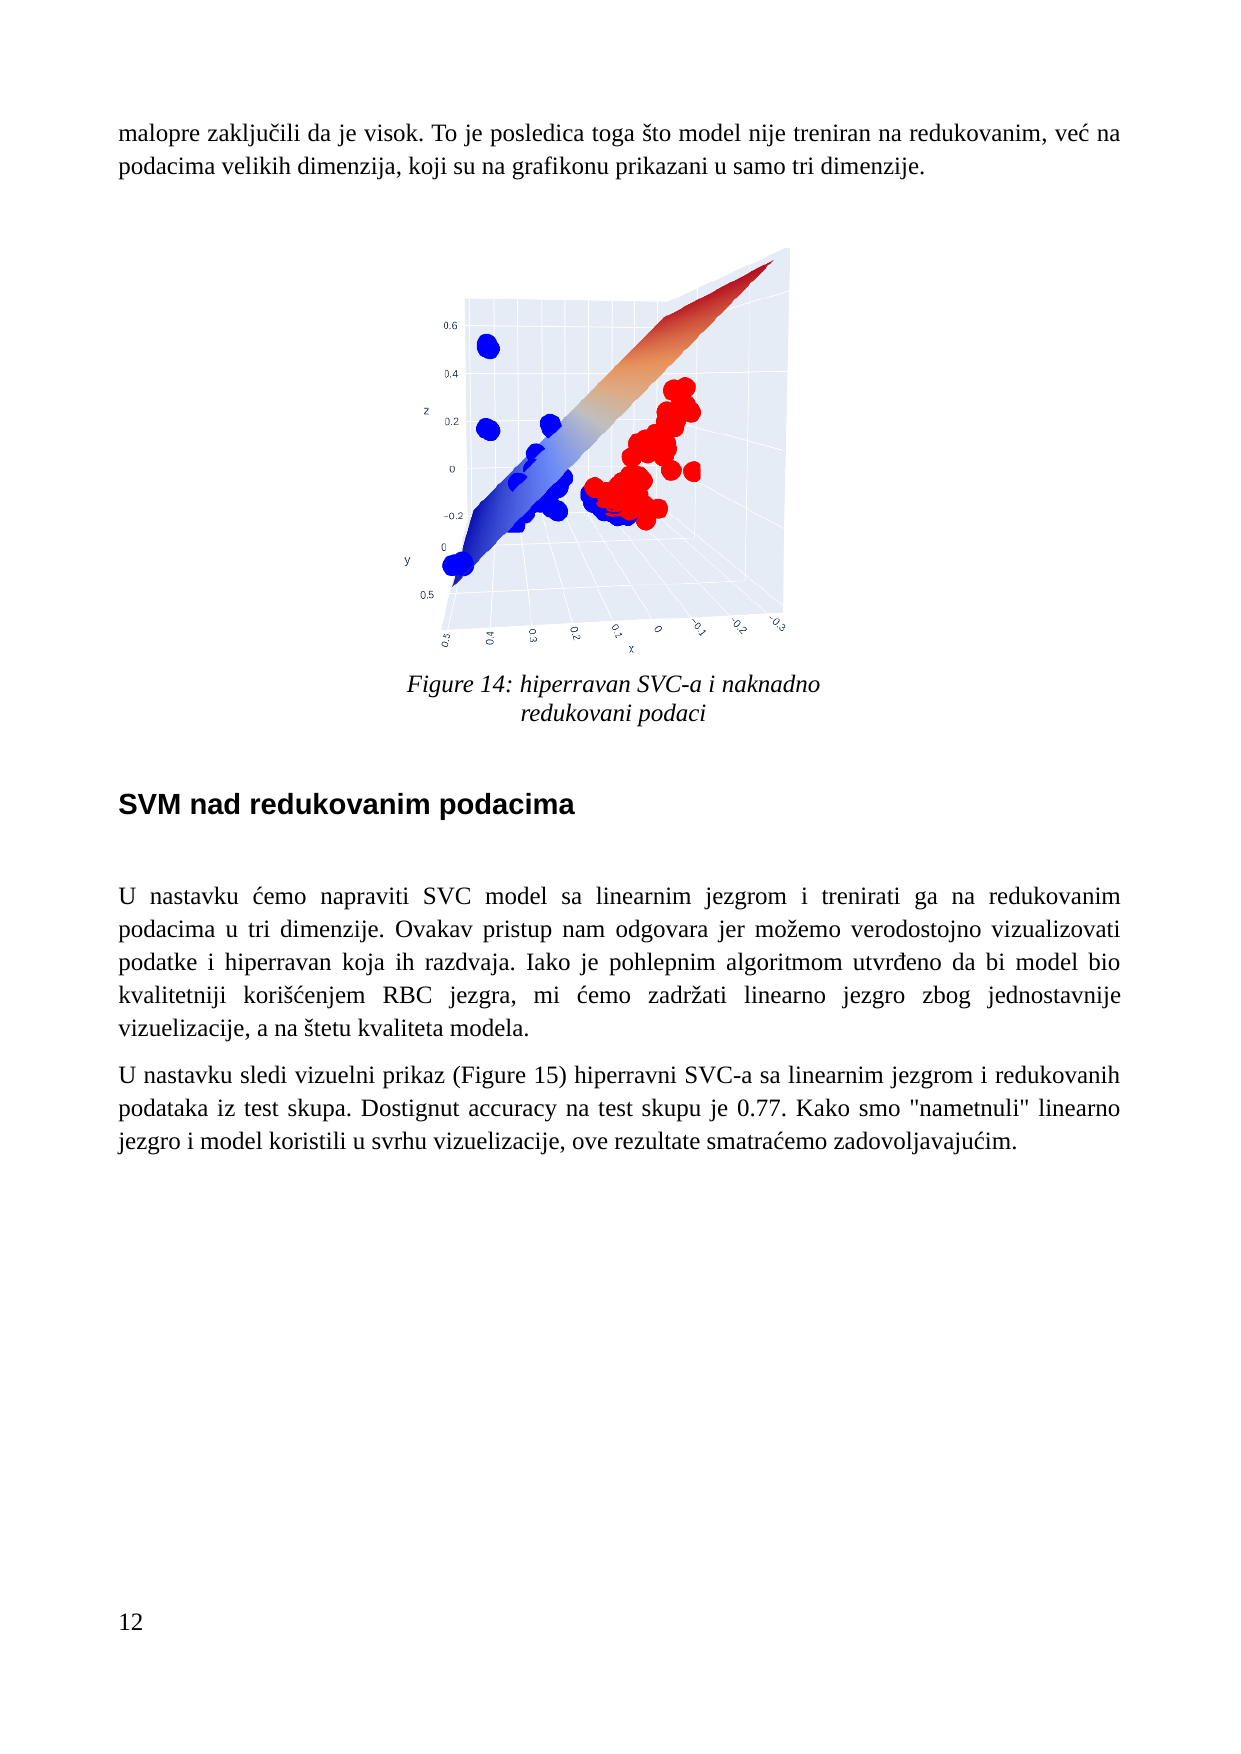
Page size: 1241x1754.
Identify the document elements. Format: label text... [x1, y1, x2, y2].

text U nastavku ćemo napraviti SVC model sa linearnim jezgrom i trenirati ga na redukovanim podacima u tri dimenzije. Ovakav pristup nam odgovara jer možemo verodostojno vizualizovati podatke i hiperravan koja ih razdvaja. Iako je pohlepnim algoritmom utvrđeno da bi model bio kvalitetniji korišćenjem RBC jezgra, mi ćemo zadržati linearno jezgro zbog jednostavnije vizuelizacije, a na štetu kvaliteta modela. [118, 881, 1122, 1042]
text malopre zaključili da je visok. To je posledica toga što model nije treniran na redukovanim, već na podacima velikih dimenzija, koji su na grafikonu prikazani u samo tri dimenzije. [118, 118, 1122, 180]
picture [378, 248, 851, 669]
subtitle SVM nad redukovanim podacima [118, 787, 1122, 821]
text U nastavku sledi vizuelni prikaz (Figure 15) hiperravni SVC-a sa linearnim jezgrom i redukovanih podataka iz test skupa. Dostignut accuracy na test skupu je 0.77. Kako smo "nametnuli" linearno jezgro i model koristili u svrhu vizuelizacije, ove rezultate smatraćemo zadovoljavajućim. [118, 1060, 1122, 1155]
text Figure 14: hiperravan SVC-a i naknadno redukovani podaci [378, 669, 851, 726]
